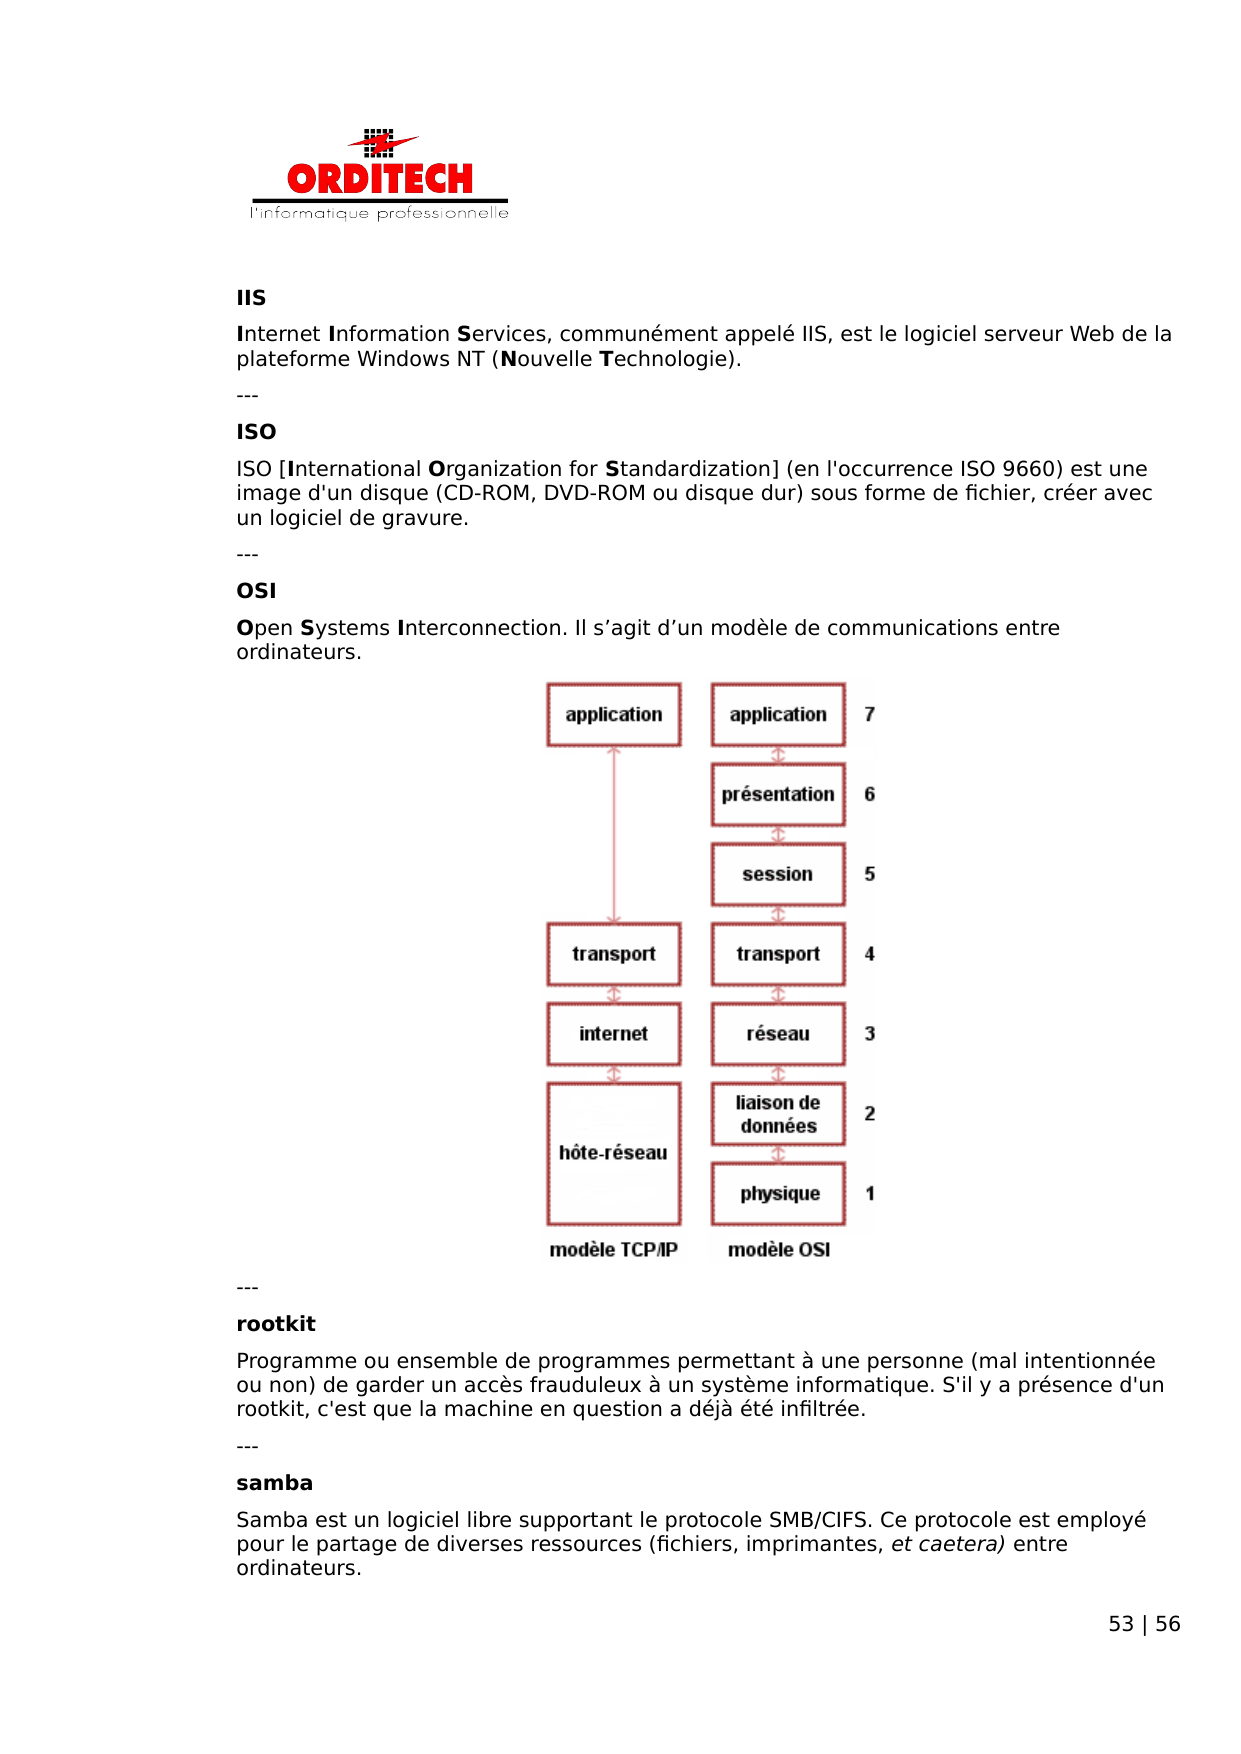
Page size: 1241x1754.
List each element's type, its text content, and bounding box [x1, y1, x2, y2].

text --- [236, 383, 1181, 408]
text ISO [International Organization for Standardization] (en l'occurrence ISO 9660) est une image d'un disque (CD-ROM, DVD-ROM ou disque dur) sous forme de fichier, créer avec un logiciel de gravure. [236, 457, 1181, 530]
text --- [236, 1275, 1181, 1300]
text rootkit [236, 1312, 1181, 1336]
picture [540, 677, 878, 1263]
text --- [236, 1434, 1181, 1458]
text Internet Information Services, communément appelé IIS, est le logiciel serveur Web de la plateforme Windows NT (Nouvelle Technologie). [236, 322, 1181, 371]
text Open Systems Interconnection. Il s’agit d’un modèle de communications entre ordinateurs. [236, 616, 1181, 664]
text Samba est un logiciel libre supportant le protocole SMB/CIFS. Ce protocole est employé pour le partage de diverses ressources (fichiers, imprimantes, et caetera) entre ordinateurs. [236, 1508, 1181, 1581]
picture [236, 118, 527, 232]
text samba [236, 1471, 1181, 1495]
text OSI [236, 579, 1181, 603]
text IIS [236, 286, 1181, 310]
text ISO [236, 420, 1181, 444]
text --- [236, 542, 1181, 567]
text Programme ou ensemble de programmes permettant à une personne (mal intentionnée ou non) de garder un accès frauduleux à un système informatique. S'il y a présence d'un rootkit, c'est que la machine en question a déjà été infiltrée. [236, 1349, 1181, 1422]
